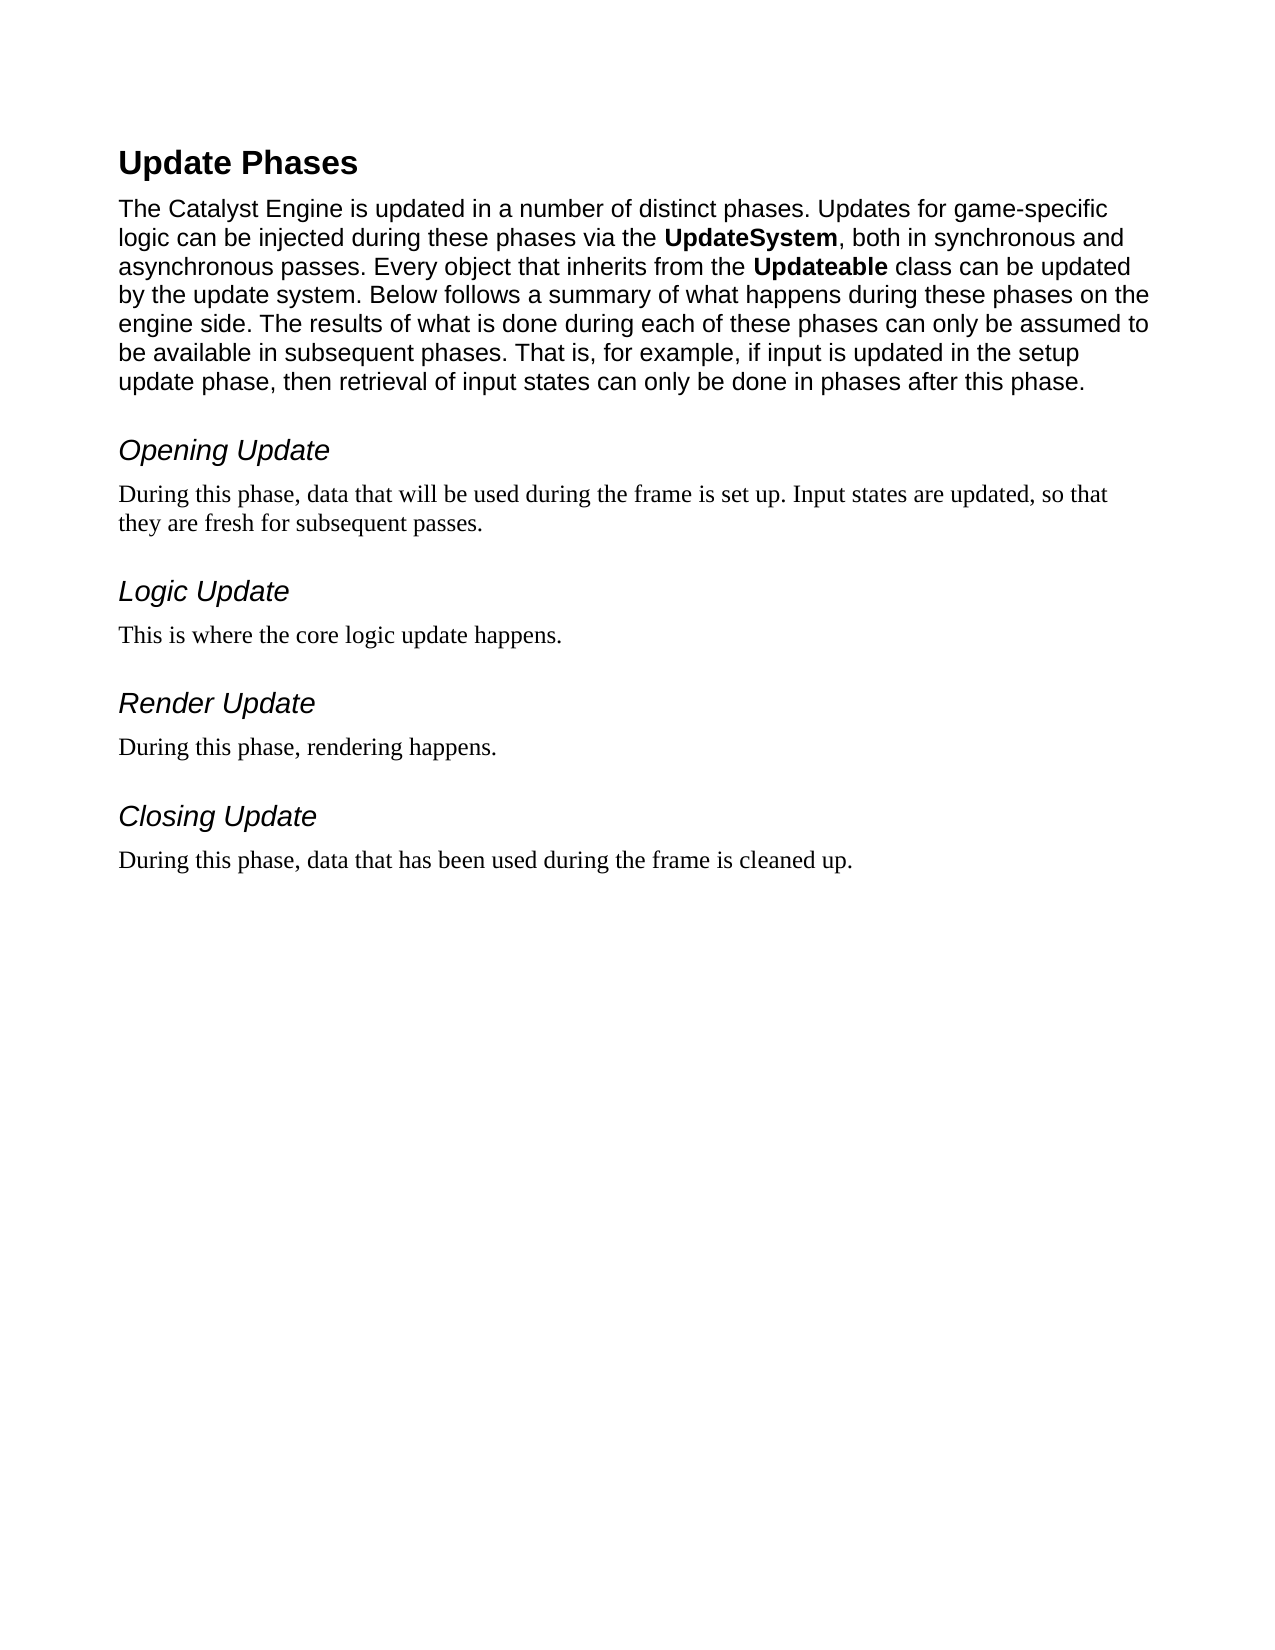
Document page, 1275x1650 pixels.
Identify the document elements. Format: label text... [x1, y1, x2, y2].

subtitle Opening Update [118, 433, 1157, 467]
text During this phase, data that has been used during the frame is cleaned up. [118, 845, 1157, 873]
text During this phase, data that will be used during the frame is set up. Input states are updated, so that they are fresh for subsequent passes. [118, 479, 1157, 537]
subtitle Update Phases [118, 143, 1157, 182]
text The Catalyst Engine is updated in a number of distinct phases. Updates for game-specific logic can be injected during these phases via the UpdateSystem, both in synchronous and asynchronous passes. Every object that inherits from the Updateable class can be updated by the update system. Below follows a summary of what happens during these phases on the engine side. The results of what is done during each of these phases can only be assumed to be available in subsequent phases. That is, for example, if input is updated in the setup update phase, then retrieval of input states can only be done in phases after this phase. [118, 194, 1157, 396]
text This is where the core logic update happens. [118, 620, 1157, 649]
subtitle Logic Update [118, 574, 1157, 608]
subtitle Closing Update [118, 799, 1157, 832]
text During this phase, rendering happens. [118, 732, 1157, 761]
subtitle Render Update [118, 686, 1157, 720]
